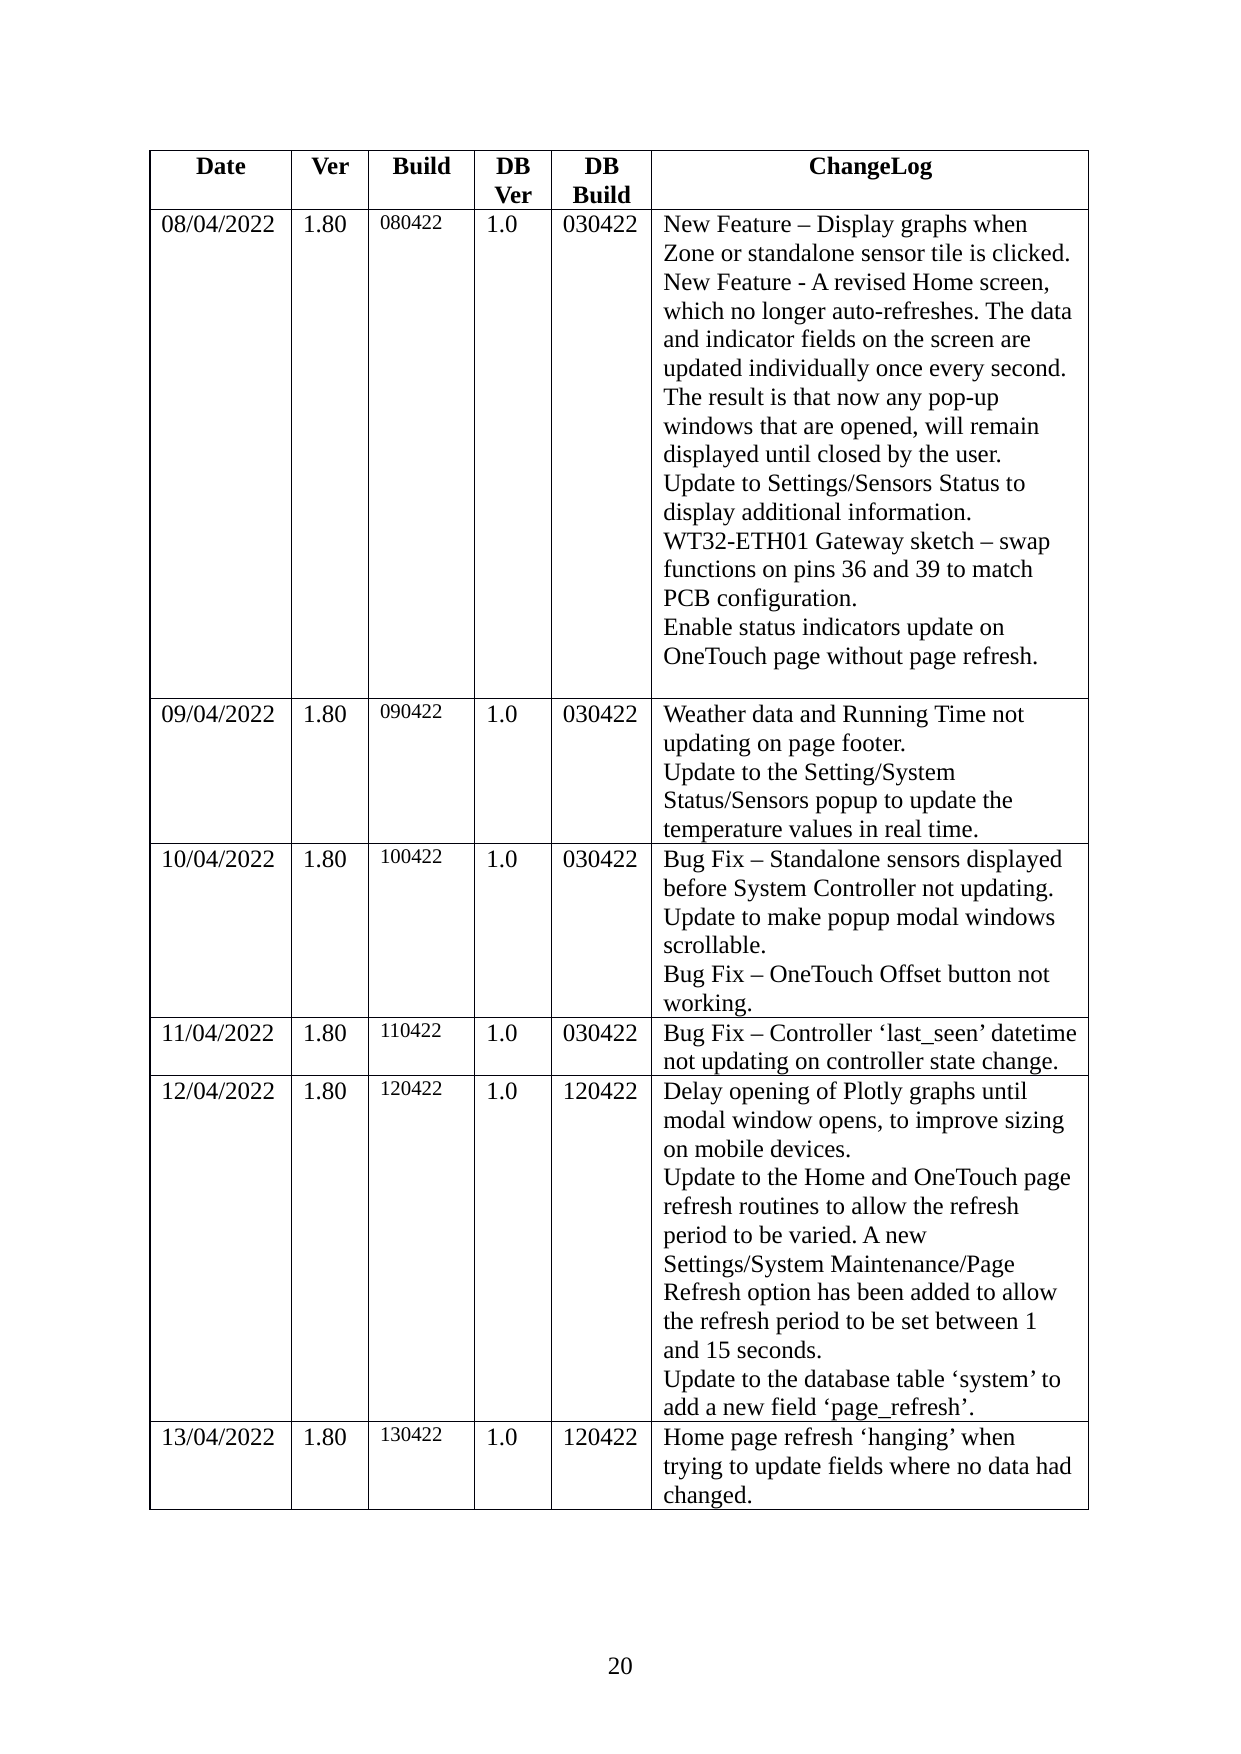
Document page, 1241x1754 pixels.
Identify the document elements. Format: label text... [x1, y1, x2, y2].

table_cell 110422 [369, 1018, 474, 1075]
table_cell 09/04/2022 [151, 699, 291, 843]
table_cell 120422 [552, 1076, 651, 1421]
table_cell 030422 [552, 1018, 651, 1075]
table_cell New Feature – Display graphs when Zone or standalone sensor tile is clicked. New Feature - A revised Home screen, which no longer auto-refreshes. The data and indicator fields on the screen are updated individually once every second. The result is that now any pop-up windows that are opened, will remain displayed until closed by the user. Update to Settings/Sensors Status to display additional information. WT32-ETH01 Gateway sketch – swap functions on pins 36 and 39 to match PCB configuration. Enable status indicators update on OneTouch page without page refresh. [652, 210, 1088, 698]
table_cell 12/04/2022 [151, 1076, 291, 1421]
table_cell 1.80 [292, 1018, 368, 1075]
table_cell 130422 [369, 1422, 474, 1508]
table_cell 090422 [369, 699, 474, 843]
table_cell 100422 [369, 844, 474, 1017]
table_cell 10/04/2022 [151, 844, 291, 1017]
table_cell 11/04/2022 [151, 1018, 291, 1075]
table_cell Bug Fix – Controller ‘last_seen’ datetime not updating on controller state change. [652, 1018, 1088, 1075]
table_header Date [151, 151, 291, 208]
table_cell Delay opening of Plotly graphs until modal window opens, to improve sizing on mobile devices. Update to the Home and OneTouch page refresh routines to allow the refresh period to be varied. A new Settings/System Maintenance/Page Refresh option has been added to allow the refresh period to be set between 1 and 15 seconds. Update to the database table ‘system’ to add a new field ‘page_refresh’. [652, 1076, 1088, 1421]
table_cell 1.0 [475, 210, 551, 698]
table_cell 1.80 [292, 1076, 368, 1421]
table_header DB Ver [475, 151, 551, 208]
table_cell 1.80 [292, 699, 368, 843]
table_header Build [369, 151, 474, 208]
table_cell 030422 [552, 210, 651, 698]
table_cell 1.0 [475, 1018, 551, 1075]
table_header ChangeLog [652, 151, 1088, 208]
table_cell 1.0 [475, 1076, 551, 1421]
table_cell 13/04/2022 [151, 1422, 291, 1508]
table_cell 030422 [552, 844, 651, 1017]
table_cell 030422 [552, 699, 651, 843]
table_cell 08/04/2022 [151, 210, 291, 698]
table_header Ver [292, 151, 368, 208]
table_cell 1.0 [475, 1422, 551, 1508]
table_cell 1.80 [292, 844, 368, 1017]
table_cell 080422 [369, 210, 474, 698]
table_cell 120422 [369, 1076, 474, 1421]
table_cell 1.0 [475, 844, 551, 1017]
table_header DB Build [552, 151, 651, 208]
table_cell 1.80 [292, 1422, 368, 1508]
table_cell 120422 [552, 1422, 651, 1508]
table_cell Home page refresh ‘hanging’ when trying to update fields where no data had changed. [652, 1422, 1088, 1508]
table_cell 1.0 [475, 699, 551, 843]
table_cell Bug Fix – Standalone sensors displayed before System Controller not updating. Update to make popup modal windows scrollable. Bug Fix – OneTouch Offset button not working. [652, 844, 1088, 1017]
table_cell Weather data and Running Time not updating on page footer. Update to the Setting/System Status/Sensors popup to update the temperature values in real time. [652, 699, 1088, 843]
table_cell 1.80 [292, 210, 368, 698]
